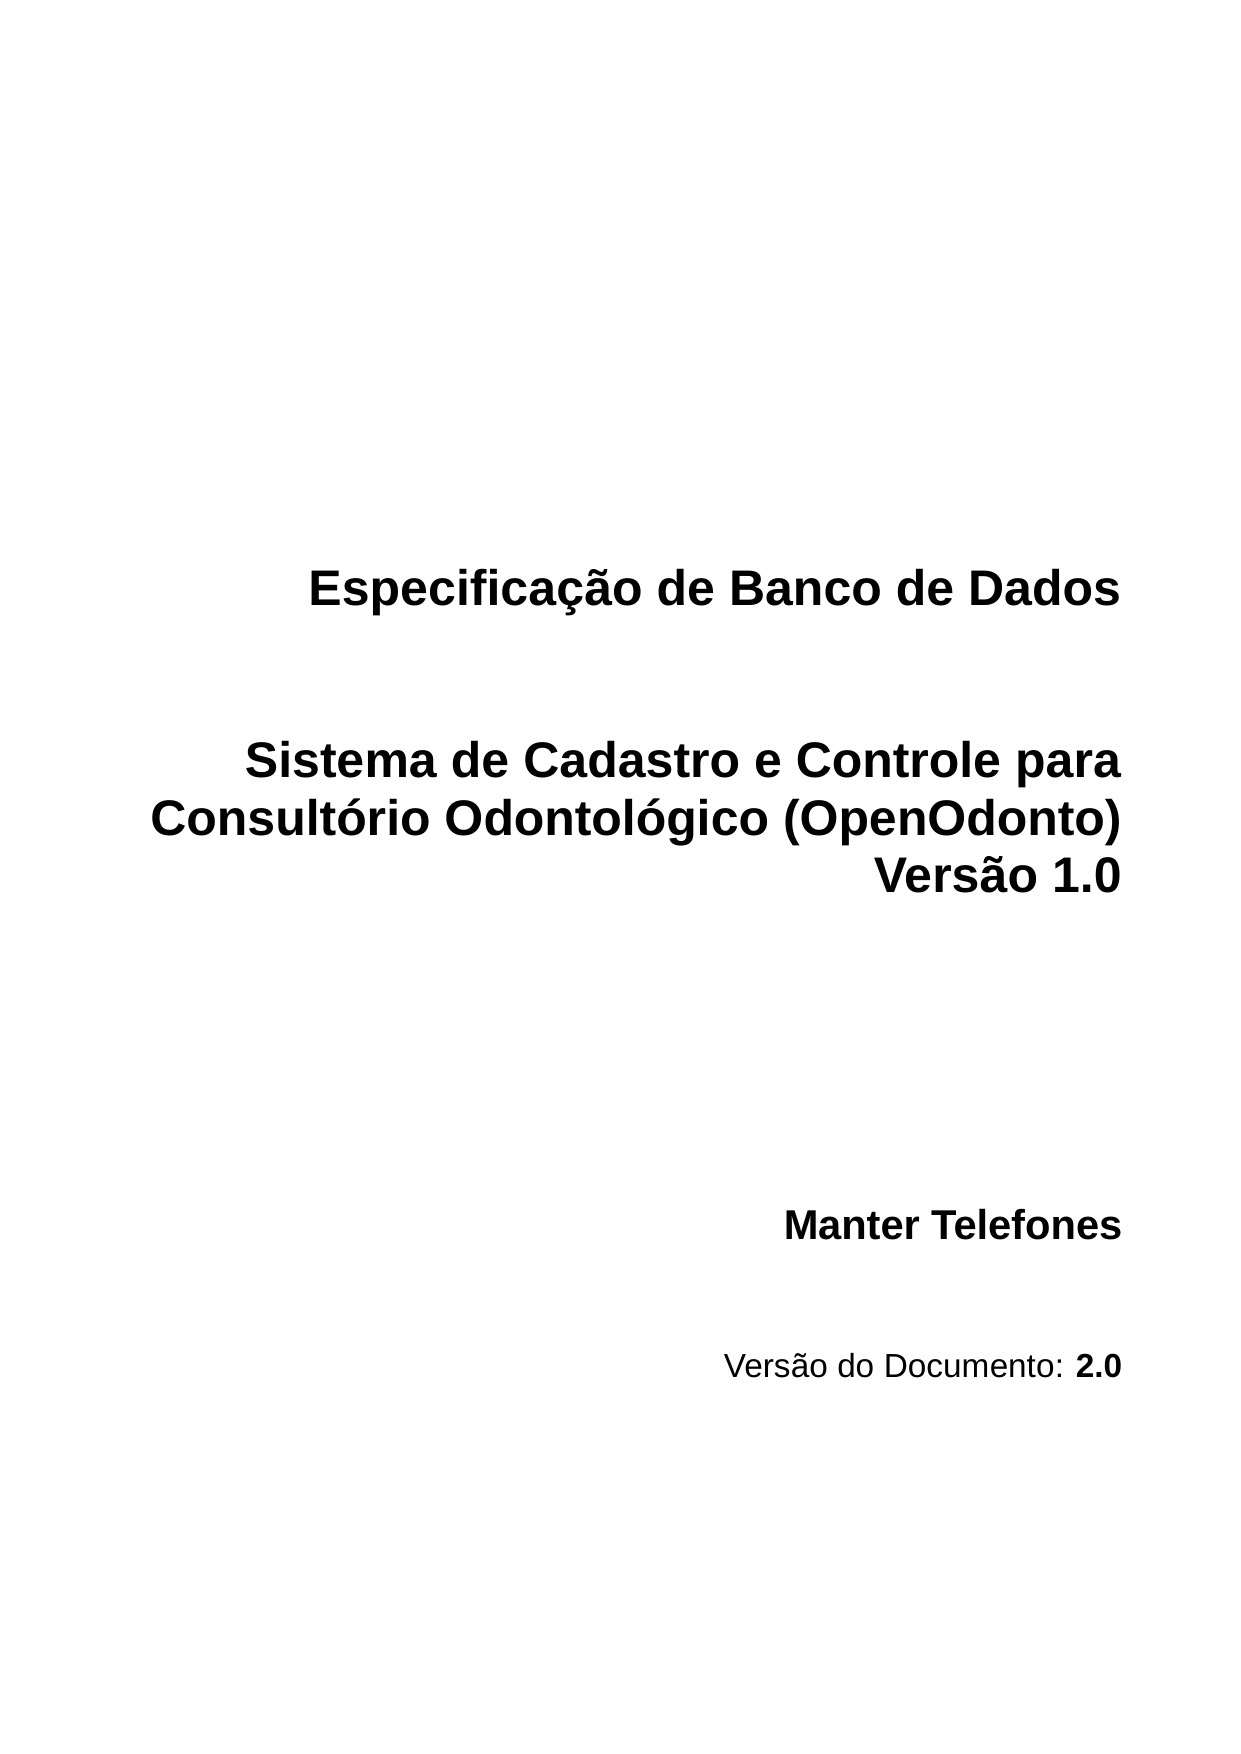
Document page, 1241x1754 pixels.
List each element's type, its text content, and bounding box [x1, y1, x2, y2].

text Sistema de Cadastro e Controle para Consultório Odontológico (OpenOdonto) Versão 1.0 [118, 731, 1122, 903]
text Versão do Documento: 2.0 [118, 1346, 1122, 1384]
text Especificação de Banco de Dados [118, 558, 1122, 616]
text Manter Telefones [118, 1200, 1122, 1248]
